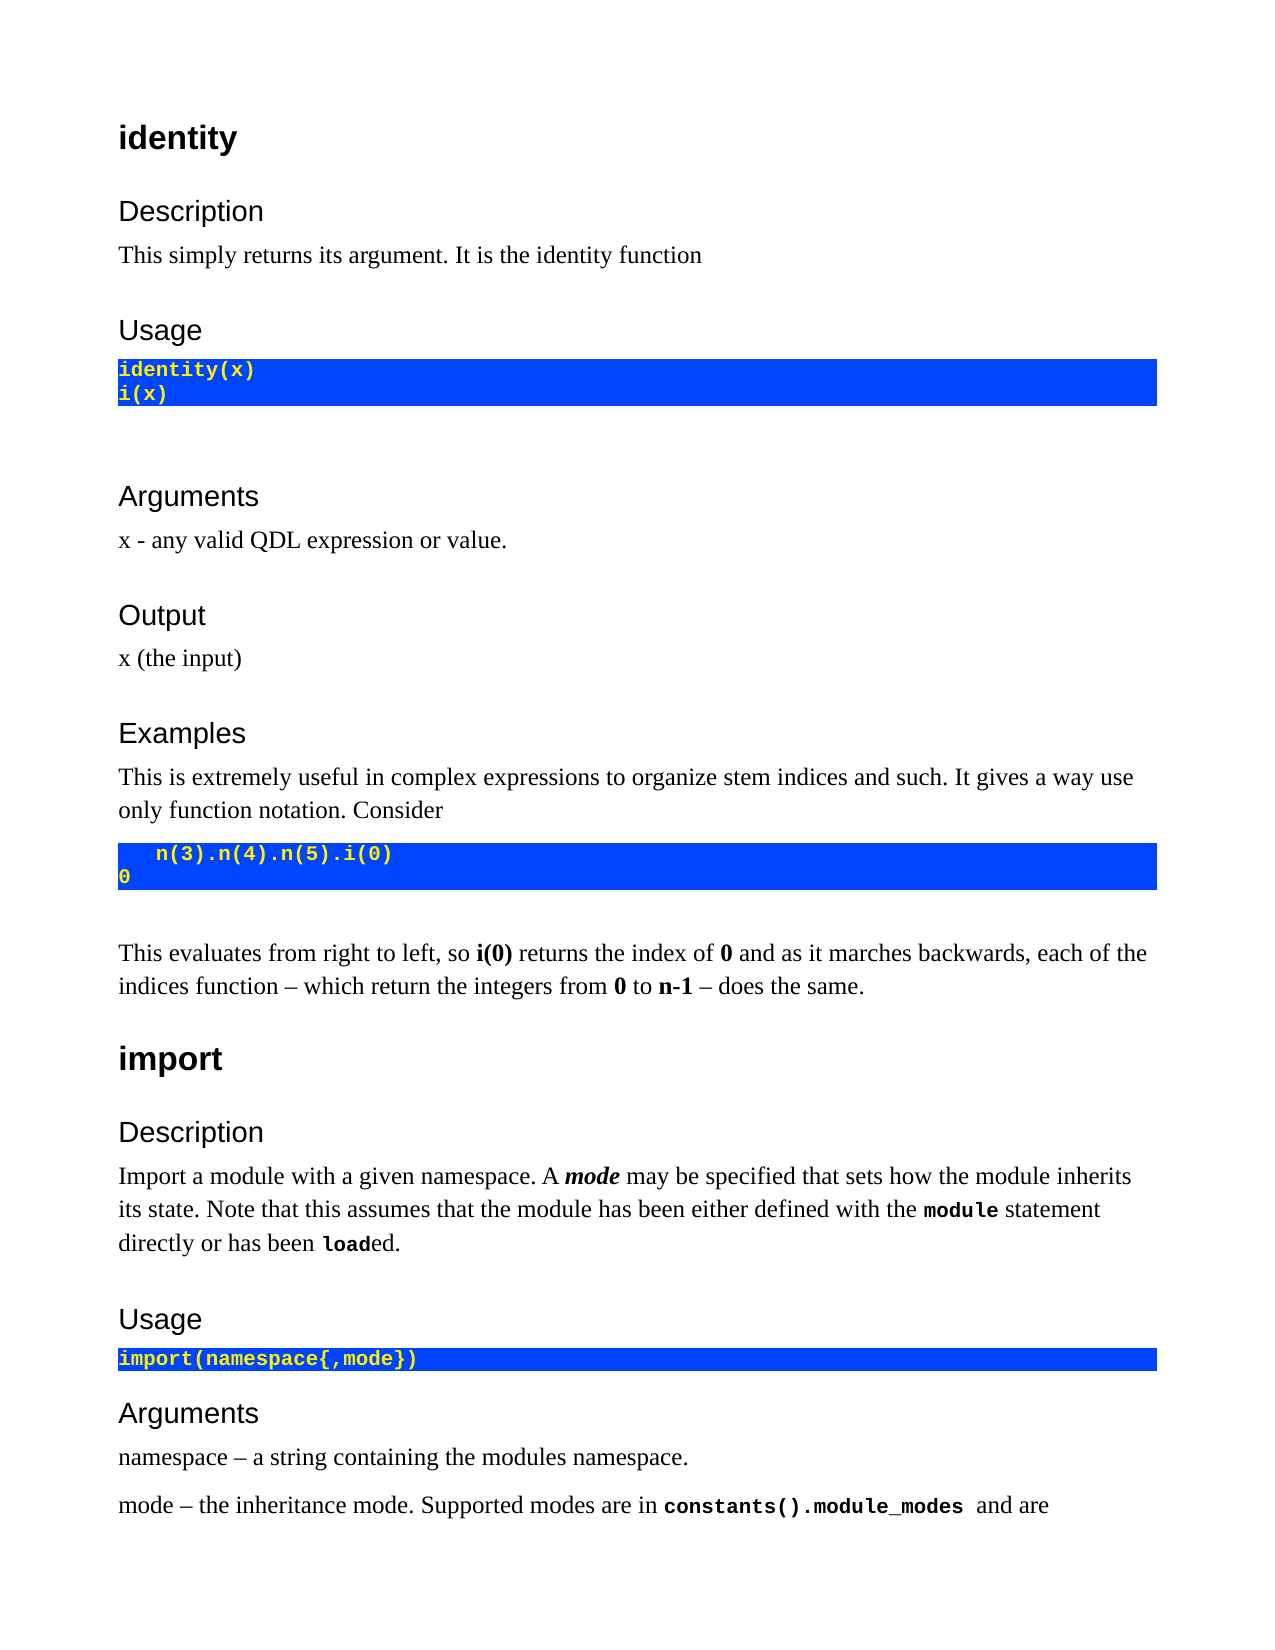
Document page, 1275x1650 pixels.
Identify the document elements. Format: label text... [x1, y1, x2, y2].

text import(namespace{,mode}) [118, 1348, 1157, 1371]
text This is extremely useful in complex expressions to organize stem indices and such. It gives a way use only function notation. Consider [118, 762, 1157, 824]
text This simply returns its argument. It is the identity function [118, 240, 1157, 269]
text i(x) [118, 383, 1157, 406]
subtitle Arguments [118, 1396, 1157, 1430]
text Import a module with a given namespace. A mode may be specified that sets how the module inherits its state. Note that this assumes that the module has been either defined with the module statement directly or has been loaded. [118, 1161, 1157, 1258]
text x - any valid QDL expression or value. [118, 525, 1157, 554]
text identity(x) [118, 359, 1157, 383]
subtitle Output [118, 597, 1157, 631]
subtitle Arguments [118, 479, 1157, 512]
text n(3).n(4).n(5).i(0) [118, 843, 1157, 866]
subtitle Usage [118, 1302, 1157, 1335]
subtitle Description [118, 194, 1157, 228]
text x (the input) [118, 643, 1157, 672]
text This evaluates from right to left, so i(0) returns the index of 0 and as it marches backwards, each of the indices function – which return the integers from 0 to n-1 – does the same. [118, 938, 1157, 999]
text namespace – a string containing the modules namespace. [118, 1442, 1157, 1471]
text mode – the inheritance mode. Supported modes are in constants().module_modes and are [118, 1490, 1157, 1520]
subtitle Description [118, 1115, 1157, 1149]
subtitle Usage [118, 313, 1157, 346]
subtitle import [118, 1039, 1157, 1078]
subtitle Examples [118, 716, 1157, 750]
text 0 [118, 866, 1157, 890]
subtitle identity [118, 118, 1157, 157]
